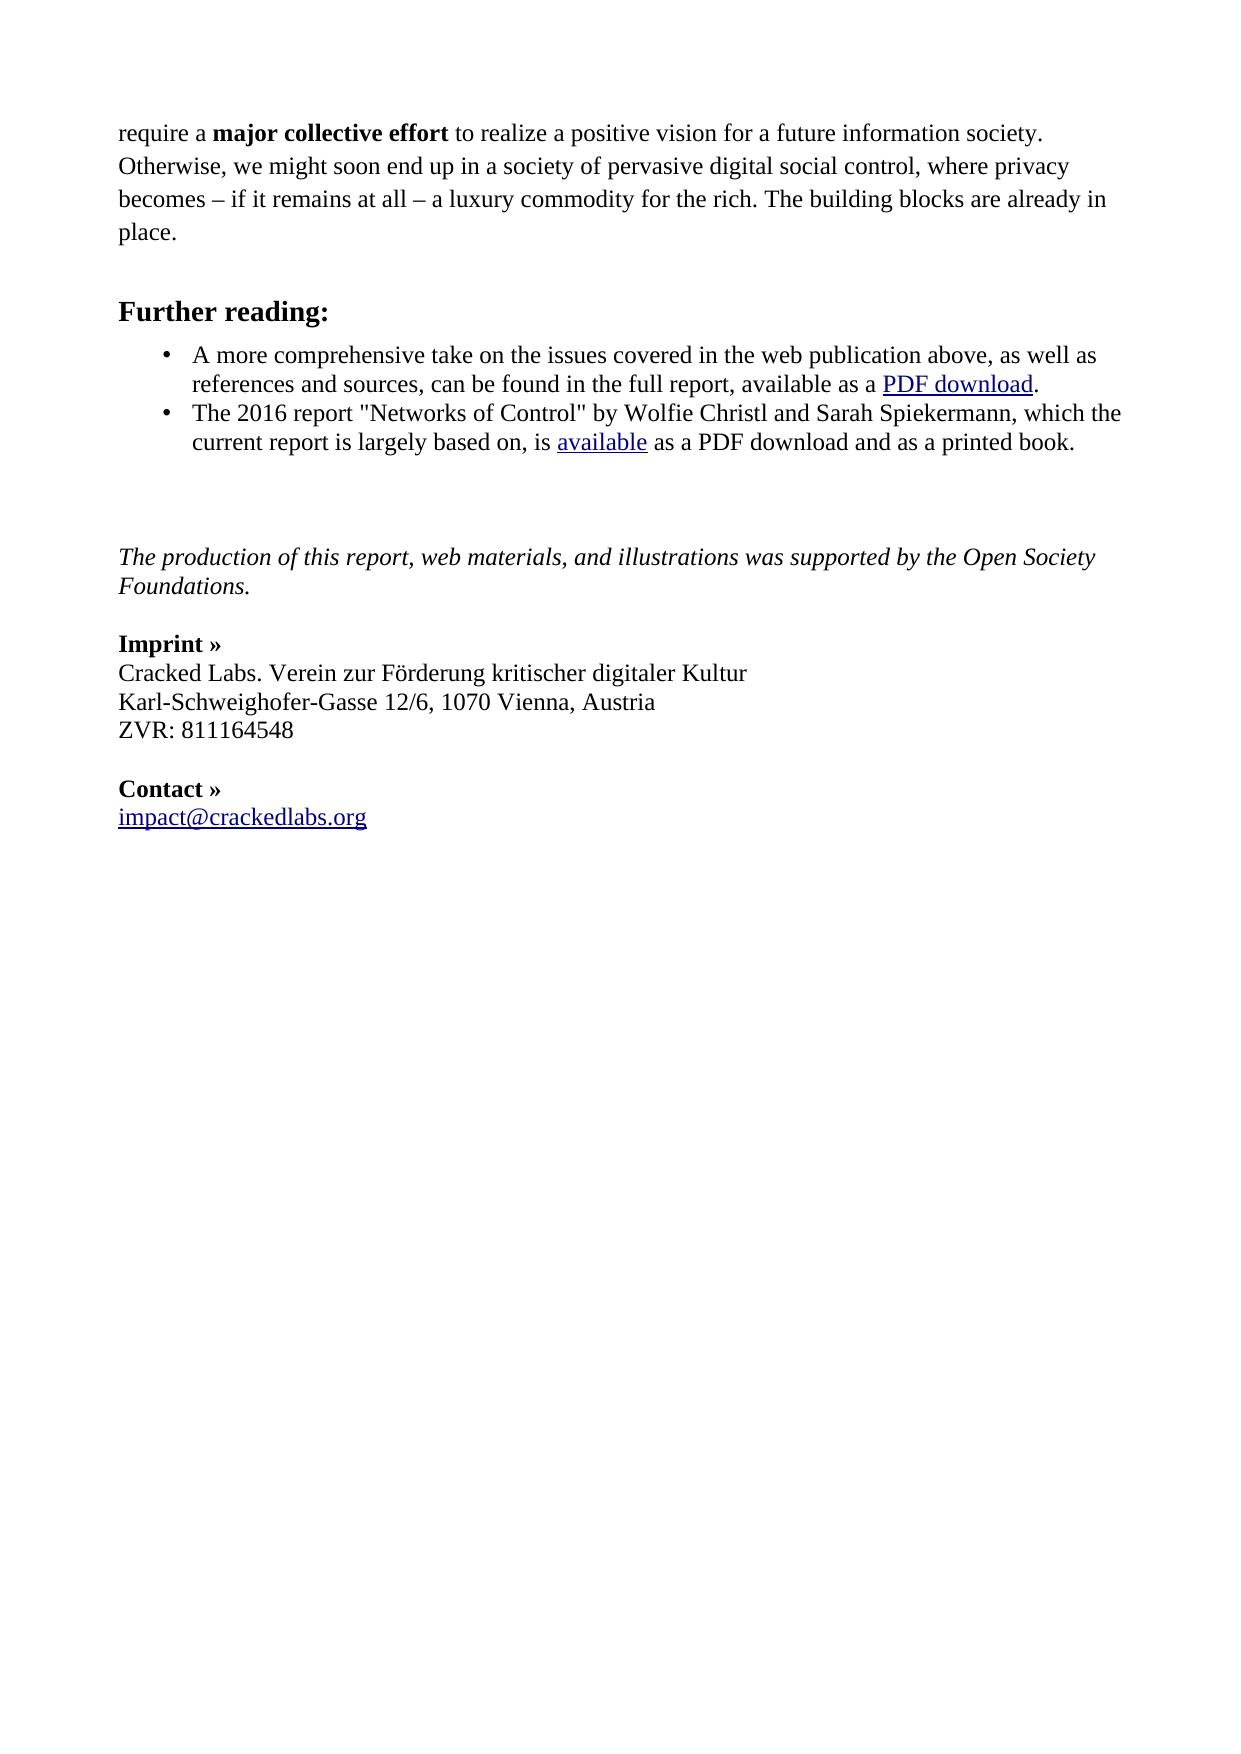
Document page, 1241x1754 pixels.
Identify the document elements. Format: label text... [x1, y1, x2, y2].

text The production of this report, web materials, and illustrations was supported by the Open Society Foundations. [118, 485, 1122, 600]
list The 2016 report "Networks of Control" by Wolfie Christl and Sarah Spiekermann, which the current report is largely based on, is available as a PDF download and as a printed book. [162, 398, 1122, 455]
text Imprint » Cracked Labs. Verein zur Förderung kritischer digitaler Kultur Karl-Schweighofer-Gasse 12/6, 1070 Vienna, Austria ZVR: 811164548 [118, 629, 1122, 744]
text Contact » impact@crackedlabs.org [118, 774, 1122, 831]
text require a major collective effort to realize a positive vision for a future information society. Otherwise, we might soon end up in a society of pervasive digital social control, where privacy becomes – if it remains at all – a luxury commodity for the rich. The building blocks are already in place. [118, 118, 1122, 246]
list A more comprehensive take on the issues covered in the web publication above, as well as references and sources, can be found in the full report, available as a PDF download. [162, 340, 1122, 398]
subtitle Further reading: [118, 294, 1122, 328]
